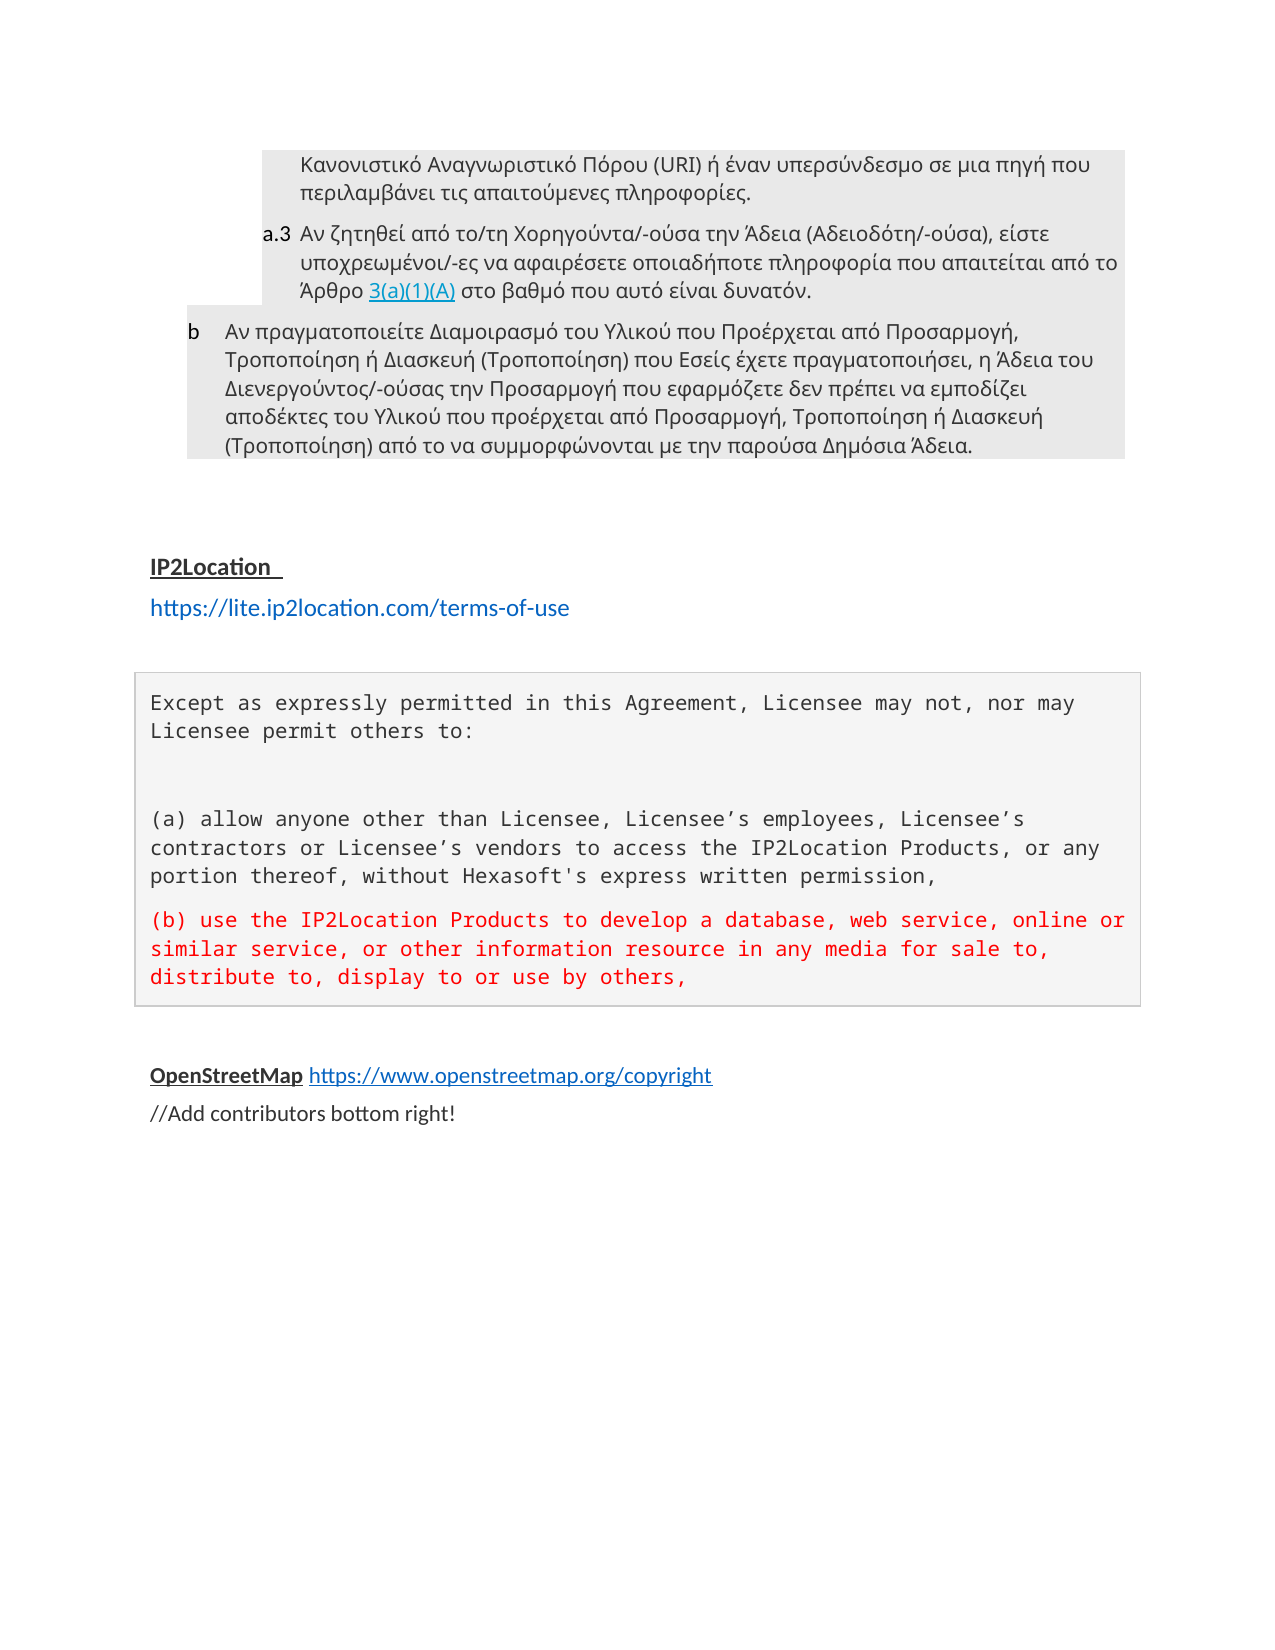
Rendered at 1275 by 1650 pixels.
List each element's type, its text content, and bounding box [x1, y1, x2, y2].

text (b) use the IP2Location Products to develop a database, web service, online or similar service, or other information resource in any media for sale to, distribute to, display to or use by others, [136, 889, 1140, 1005]
list Κανονιστικό Αναγνωριστικό Πόρου (URI) ή έναν υπερσύνδεσμο σε μια πηγή που περιλαμβάνει τις απαιτούμενες πληροφορίες. [262, 150, 1125, 207]
text Except as expressly permitted in this Agreement, Licensee may not, nor may Licensee permit others to: [136, 673, 1140, 744]
text https://lite.ip2location.com/terms-of-use [150, 592, 1125, 623]
text (a) allow anyone other than Licensee, Licensee’s employees, Licensee’s contractors or Licensee’s vendors to access the IP2Location Products, or any portion thereof, without Hexasoft's express written permission, [136, 788, 1140, 889]
list Aν πραγματοποιείτε Διαμοιρασμό του Υλικού που Προέρχεται από Προσαρμογή, Τροποποίηση ή Διασκευή (Τροποποίηση) που Εσείς έχετε πραγματοποιήσει, η Άδεια του Διενεργούντος/-ούσας την Προσαρμογή που εφαρμόζετε δεν πρέπει να εμποδίζει αποδέκτες του Υλικού που προέρχεται από Προσαρμογή, Τροποποίηση ή Διασκευή (Τροποποίηση) από το να συμμορφώνονται με την παρούσα Δημόσια Άδεια. [187, 317, 1125, 459]
text //Add contributors bottom right! [150, 1099, 1125, 1127]
text OpenStreetMap https://www.openstreetmap.org/copyright [150, 1061, 1125, 1089]
list Αν ζητηθεί από το/τη Χορηγούντα/-ούσα την Άδεια (Αδειοδότη/-ούσα), είστε υποχρεωμένοι/-ες να αφαιρέσετε οποιαδήποτε πληροφορία που απαιτείται από το Άρθρο 3(a)(1)(A) στο βαθμό που αυτό είναι δυνατόν. [262, 219, 1125, 305]
text IP2Location [150, 551, 1125, 582]
